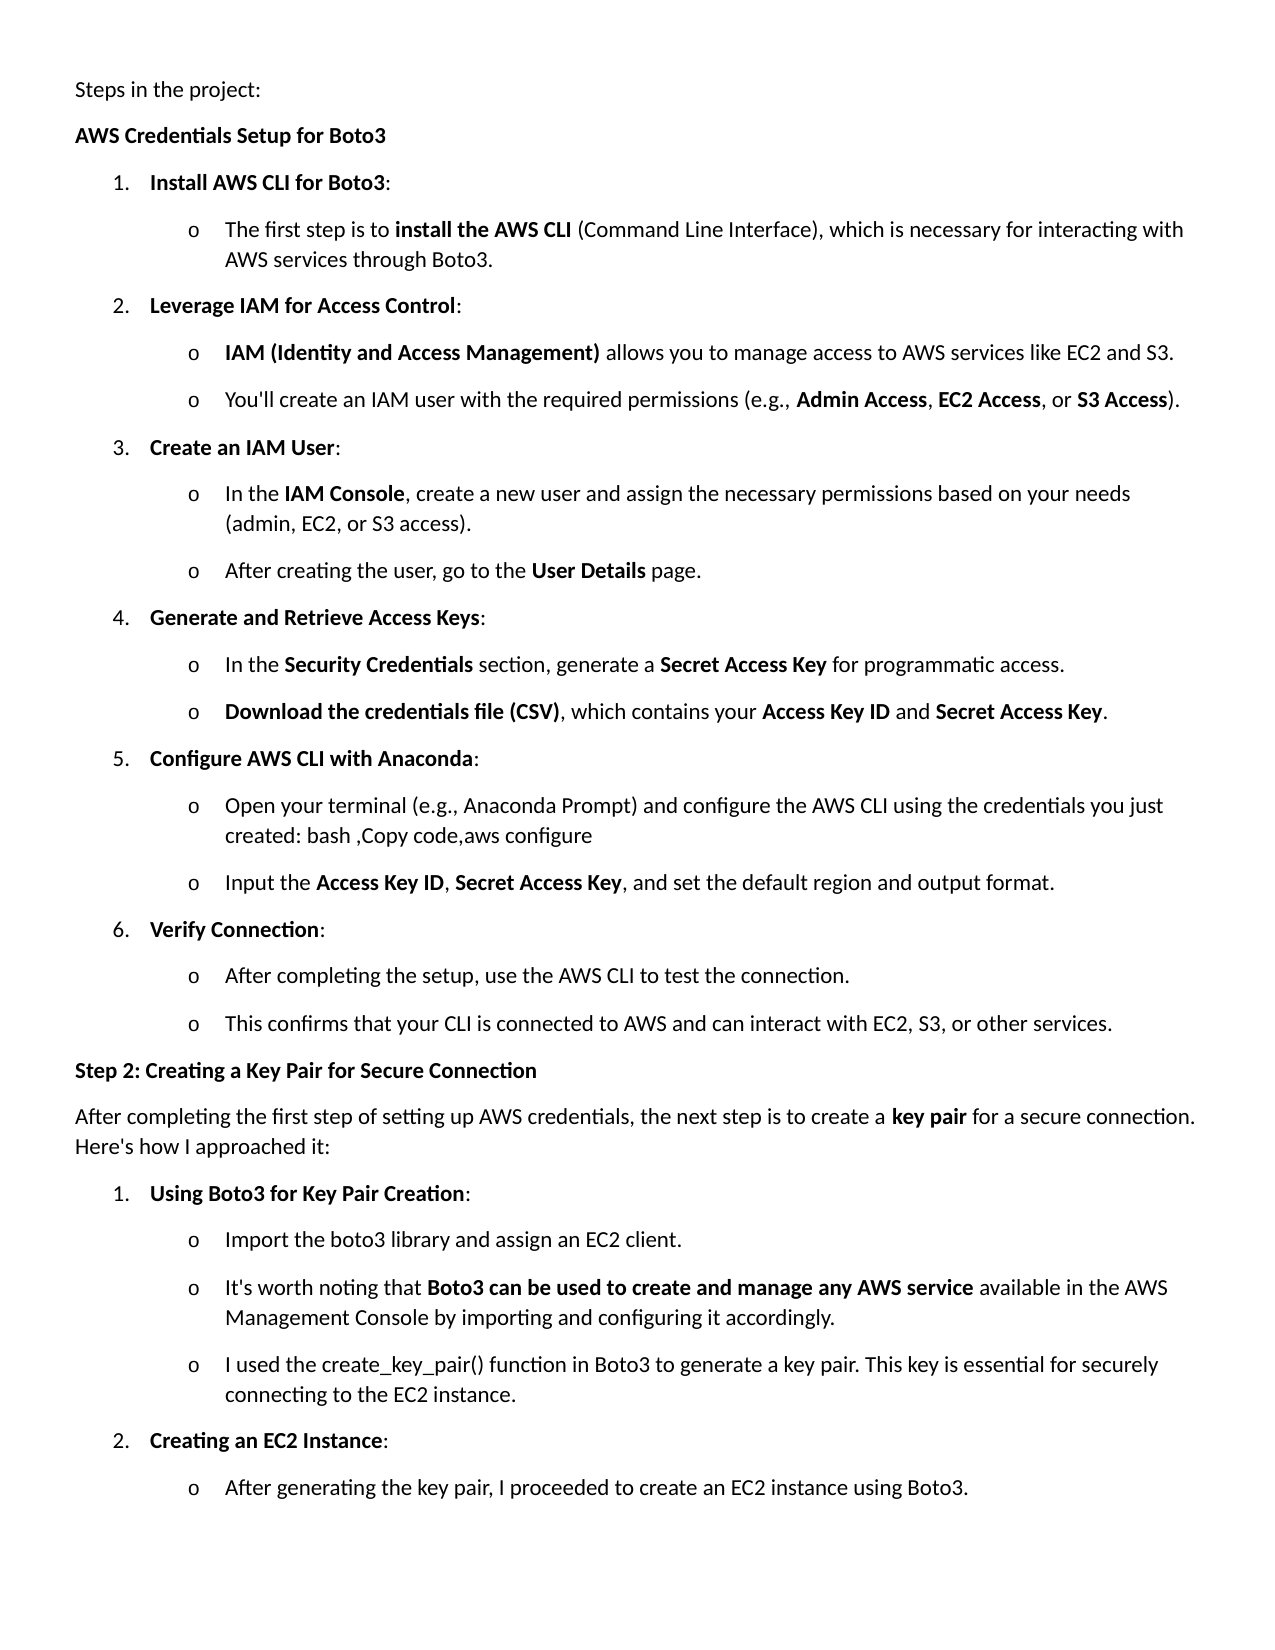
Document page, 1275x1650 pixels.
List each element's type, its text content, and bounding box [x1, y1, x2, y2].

list After generating the key pair, I proceeded to create an EC2 instance using Boto3. [187, 1473, 1200, 1502]
list It's worth noting that Boto3 can be used to create and manage any AWS service available in the AWS Management Console by importing and configuring it accordingly. [187, 1273, 1200, 1331]
list After completing the setup, use the AWS CLI to test the connection. [187, 962, 1200, 990]
list In the IAM Console, create a new user and assign the necessary permissions based on your needs (admin, EC2, or S3 access). [187, 479, 1200, 538]
list Generate and Retrieve Access Keys: [112, 603, 1200, 631]
list Leverage IAM for Access Control: [112, 292, 1200, 320]
list You'll create an IAM user with the required permissions (e.g., Admin Access, EC2 Access, or S3 Access). [187, 385, 1200, 414]
text Step 2: Creating a Key Pair for Secure Connection [75, 1056, 1200, 1084]
text AWS Credentials Setup for Boto3 [75, 122, 1200, 149]
list Install AWS CLI for Boto3: [112, 168, 1200, 196]
text Steps in the project: [75, 75, 1200, 103]
list Creating an EC2 Instance: [112, 1427, 1200, 1455]
list This confirms that your CLI is connected to AWS and can interact with EC2, S3, or other services. [187, 1009, 1200, 1037]
list In the Security Credentials section, generate a Secret Access Key for programmatic access. [187, 650, 1200, 678]
list Create an IAM User: [112, 433, 1200, 461]
list Download the credentials file (CSV), which contains your Access Key ID and Secret Access Key. [187, 697, 1200, 726]
list Input the Access Key ID, Secret Access Key, and set the default region and output format. [187, 868, 1200, 896]
list Verify Connection: [112, 915, 1200, 943]
list IAM (Identity and Access Management) allows you to manage access to AWS services like EC2 and S3. [187, 338, 1200, 367]
list I used the create_key_pair() function in Boto3 to generate a key pair. This key is essential for securely connecting to the EC2 instance. [187, 1350, 1200, 1408]
list Using Boto3 for Key Pair Creation: [112, 1179, 1200, 1207]
list Open your terminal (e.g., Anaconda Prompt) and configure the AWS CLI using the credentials you just created: bash ,Copy code,aws configure [187, 791, 1200, 849]
list Configure AWS CLI with Anaconda: [112, 744, 1200, 772]
text After completing the first step of setting up AWS credentials, the next step is to create a key pair for a secure connection. Here's how I approached it: [75, 1102, 1200, 1160]
list After creating the user, go to the User Details page. [187, 556, 1200, 585]
list Import the boto3 library and assign an EC2 client. [187, 1226, 1200, 1254]
list The first step is to install the AWS CLI (Command Line Interface), which is necessary for interacting with AWS services through Boto3. [187, 215, 1200, 273]
